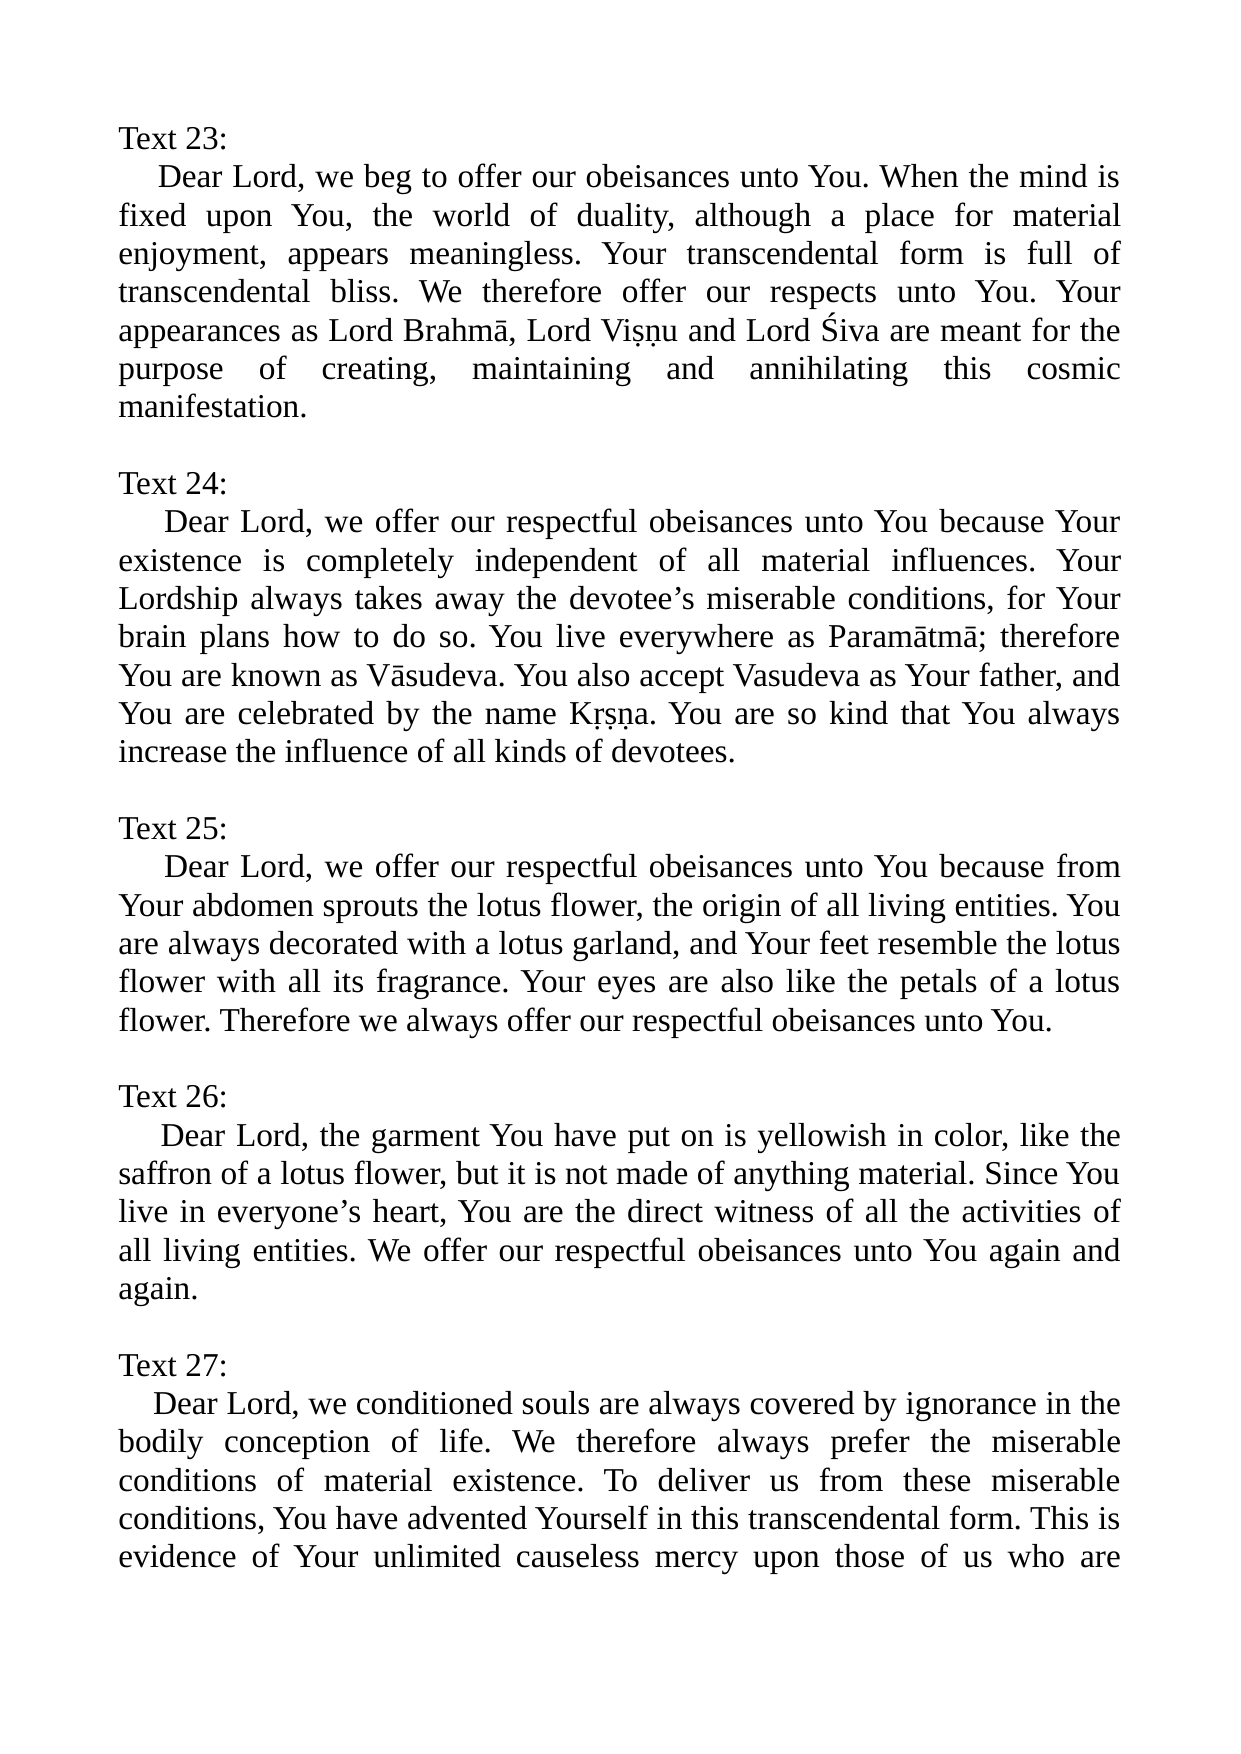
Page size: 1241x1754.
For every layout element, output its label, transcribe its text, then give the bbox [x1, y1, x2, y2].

text Dear Lord, we beg to offer our obeisances unto You. When the mind is fixed upon You, the world of duality, although a place for material enjoyment, appears meaningless. Your transcendental form is full of transcendental bliss. We therefore offer our respects unto You. Your appearances as Lord Brahmā, Lord Viṣṇu and Lord Śiva are meant for the purpose of creating, maintaining and annihilating this cosmic manifestation. [118, 156, 1122, 425]
text Dear Lord, we conditioned souls are always covered by ignorance in the bodily conception of life. We therefore always prefer the miserable conditions of material existence. To deliver us from these miserable conditions, You have advented Yourself in this transcendental form. This is evidence of Your unlimited causeless mercy upon those of us who are [118, 1383, 1122, 1575]
text Dear Lord, we offer our respectful obeisances unto You because from Your abdomen sprouts the lotus flower, the origin of all living entities. You are always decorated with a lotus garland, and Your feet resemble the lotus flower with all its fragrance. Your eyes are also like the petals of a lotus flower. Therefore we always offer our respectful obeisances unto You. [118, 846, 1122, 1038]
text Text 27: [118, 1345, 1122, 1383]
text Dear Lord, the garment You have put on is yellowish in color, like the saffron of a lotus flower, but it is not made of anything material. Since You live in everyone’s heart, You are the direct witness of all the activities of all living entities. We offer our respectful obeisances unto You again and again. [118, 1115, 1122, 1306]
text Dear Lord, we offer our respectful obeisances unto You because Your existence is completely independent of all material influences. Your Lordship always takes away the devotee’s miserable conditions, for Your brain plans how to do so. You live everywhere as Paramātmā; therefore You are known as Vāsudeva. You also accept Vasudeva as Your father, and You are celebrated by the name Kṛṣṇa. You are so kind that You always increase the influence of all kinds of devotees. [118, 501, 1122, 770]
text Text 23: [118, 118, 1122, 156]
text Text 24: [118, 463, 1122, 501]
text Text 25: [118, 808, 1122, 846]
text Text 26: [118, 1076, 1122, 1115]
